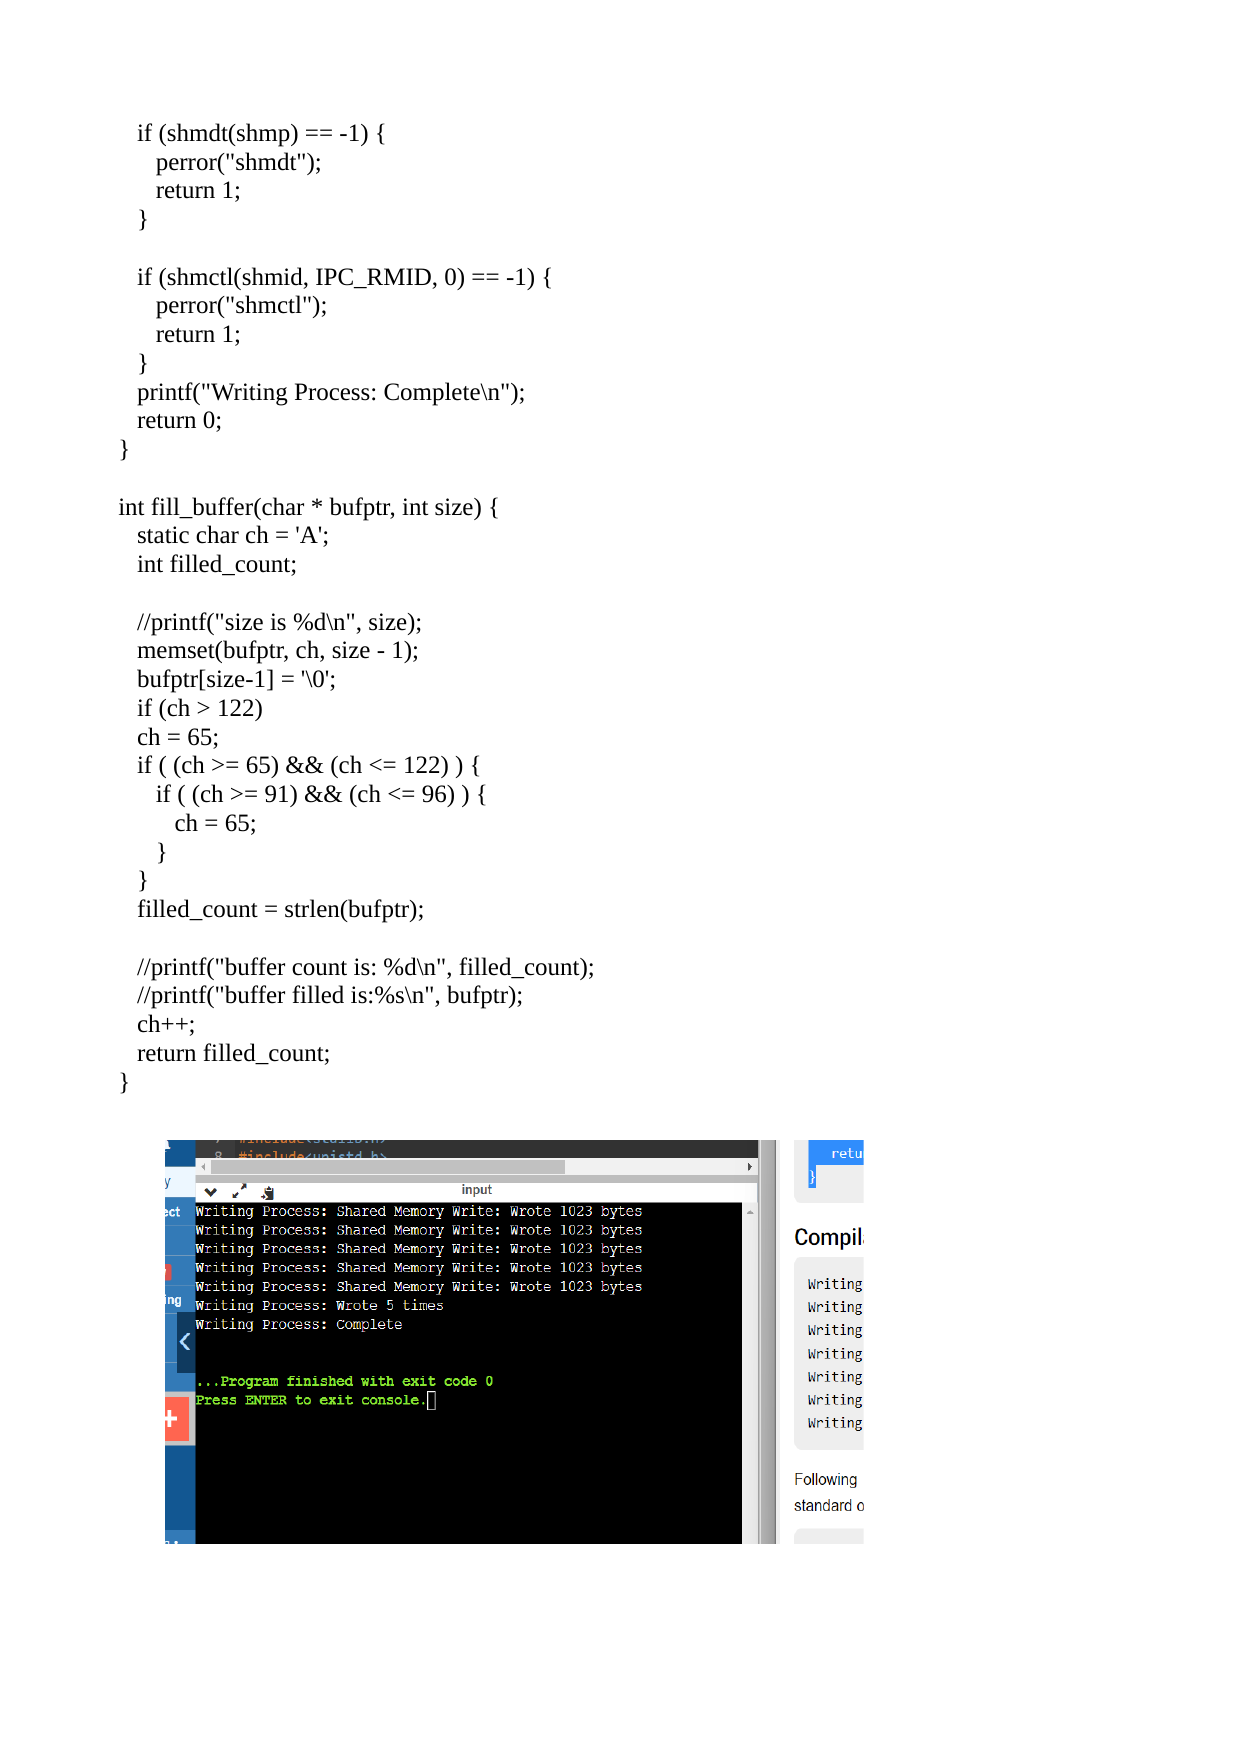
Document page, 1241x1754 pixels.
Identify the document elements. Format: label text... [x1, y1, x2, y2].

text return filled_count; [118, 1038, 1122, 1067]
text perror("shmctl"); [118, 291, 1122, 319]
text } [118, 837, 1122, 866]
text return 1; [118, 319, 1122, 348]
text //printf("buffer filled is:%s\n", bufptr); [118, 981, 1122, 1009]
text } [118, 348, 1122, 377]
text static char ch = 'A'; [118, 521, 1122, 549]
text if (shmctl(shmid, IPC_RMID, 0) == -1) { [118, 262, 1122, 291]
picture [165, 1140, 383, 1544]
text if (shmdt(shmp) == -1) { [118, 118, 1122, 147]
text return 1; [118, 176, 1122, 204]
text if ( (ch >= 91) && (ch <= 96) ) { [118, 779, 1122, 808]
text } [118, 204, 1122, 233]
text } [118, 1067, 1122, 1096]
text //printf("buffer count is: %d\n", filled_count); [118, 952, 1122, 981]
text ch = 65; [118, 722, 1122, 751]
text //printf("size is %d\n", size); [118, 607, 1122, 636]
text int filled_count; [118, 549, 1122, 578]
text printf("Writing Process: Complete\n"); [118, 377, 1122, 406]
text return 0; [118, 406, 1122, 434]
text bufptr[size-1] = '\0'; [118, 664, 1122, 693]
text ch++; [118, 1009, 1122, 1038]
text filled_count = strlen(bufptr); [118, 894, 1122, 923]
text if (ch > 122) [118, 693, 1122, 722]
text perror("shmdt"); [118, 147, 1122, 176]
text int fill_buffer(char * bufptr, int size) { [118, 492, 1122, 521]
text } [118, 434, 1122, 463]
text memset(bufptr, ch, size - 1); [118, 636, 1122, 664]
text ch = 65; [118, 808, 1122, 837]
text } [118, 866, 1122, 894]
text if ( (ch >= 65) && (ch <= 122) ) { [118, 751, 1122, 779]
